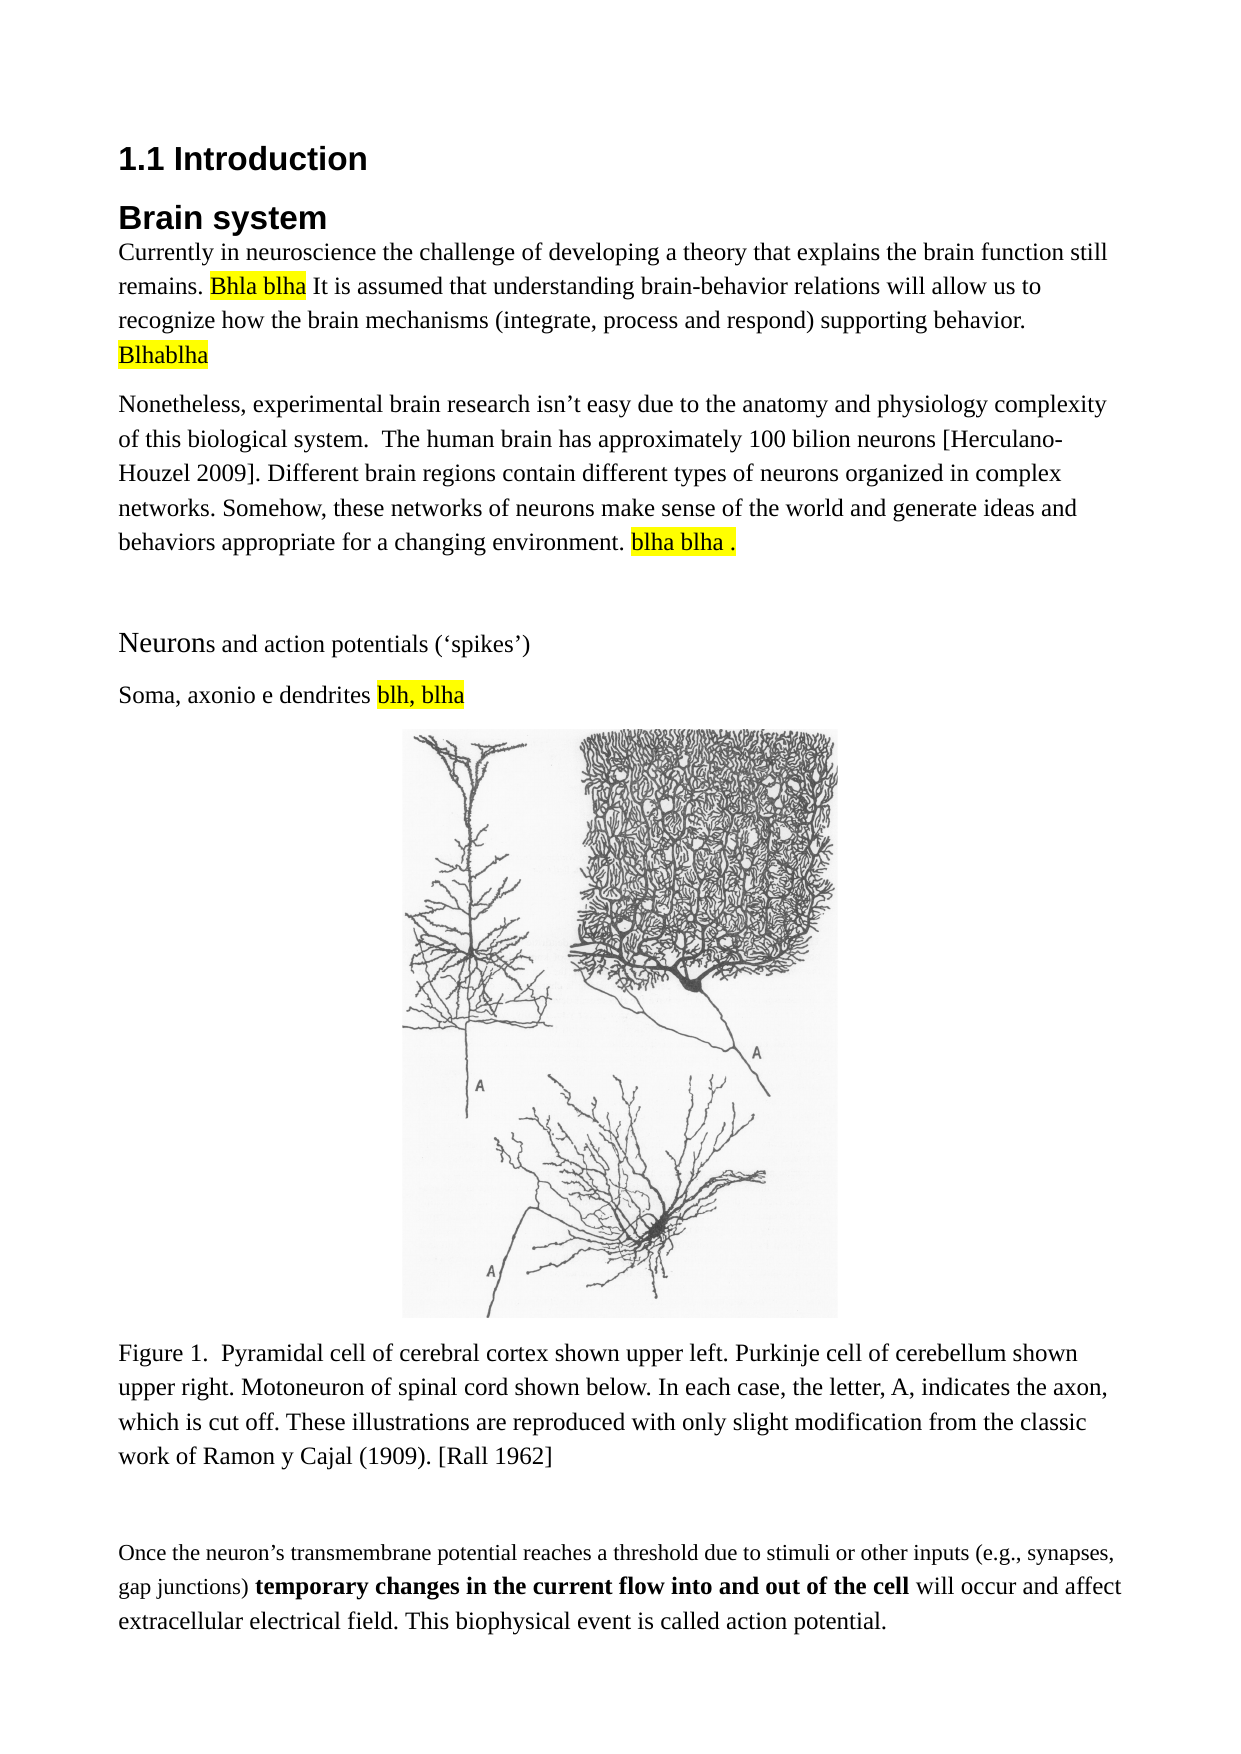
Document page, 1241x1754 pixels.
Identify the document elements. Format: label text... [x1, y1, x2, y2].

subtitle 1.1 Introduction [118, 139, 1122, 177]
text Neurons and action potentials (‘spikes’) [118, 625, 1122, 659]
text Once the neuron’s transmembrane potential reaches a threshold due to stimuli or other inputs (e.g., synapses, gap junctions) temporary changes in the current flow into and out of the cell will occur and affect extracellular electrical field. This biophysical event is called action potential. [118, 1539, 1122, 1634]
text Soma, axonio e dendrites blh, blha [118, 680, 1122, 709]
text Figure 1. Pyramidal cell of cerebral cortex shown upper left. Purkinje cell of cerebellum shown upper right. Motoneuron of spinal cord shown below. In each case, the letter, A, indicates the axon, which is cut off. These illustrations are reproduced with only slight modification from the classic work of Ramon y Cajal (1909). [Rall 1962] [118, 1338, 1122, 1470]
text Nonetheless, experimental brain research isn’t easy due to the anatomy and physiology complexity of this biological system. The human brain has approximately 100 bilion neurons [Herculano-Houzel 2009]. Different brain regions contain different types of neurons organized in complex networks. Somehow, these networks of neurons make sense of the world and generate ideas and behaviors appropriate for a changing environment. blha blha . [118, 389, 1122, 556]
subtitle Brain system [118, 198, 1122, 237]
text Currently in neuroscience the challenge of developing a theory that explains the brain function still remains. Bhla blha It is assumed that understanding brain-behavior relations will allow us to recognize how the brain mechanisms (integrate, process and respond) supporting behavior. Blhablha [118, 237, 1122, 369]
